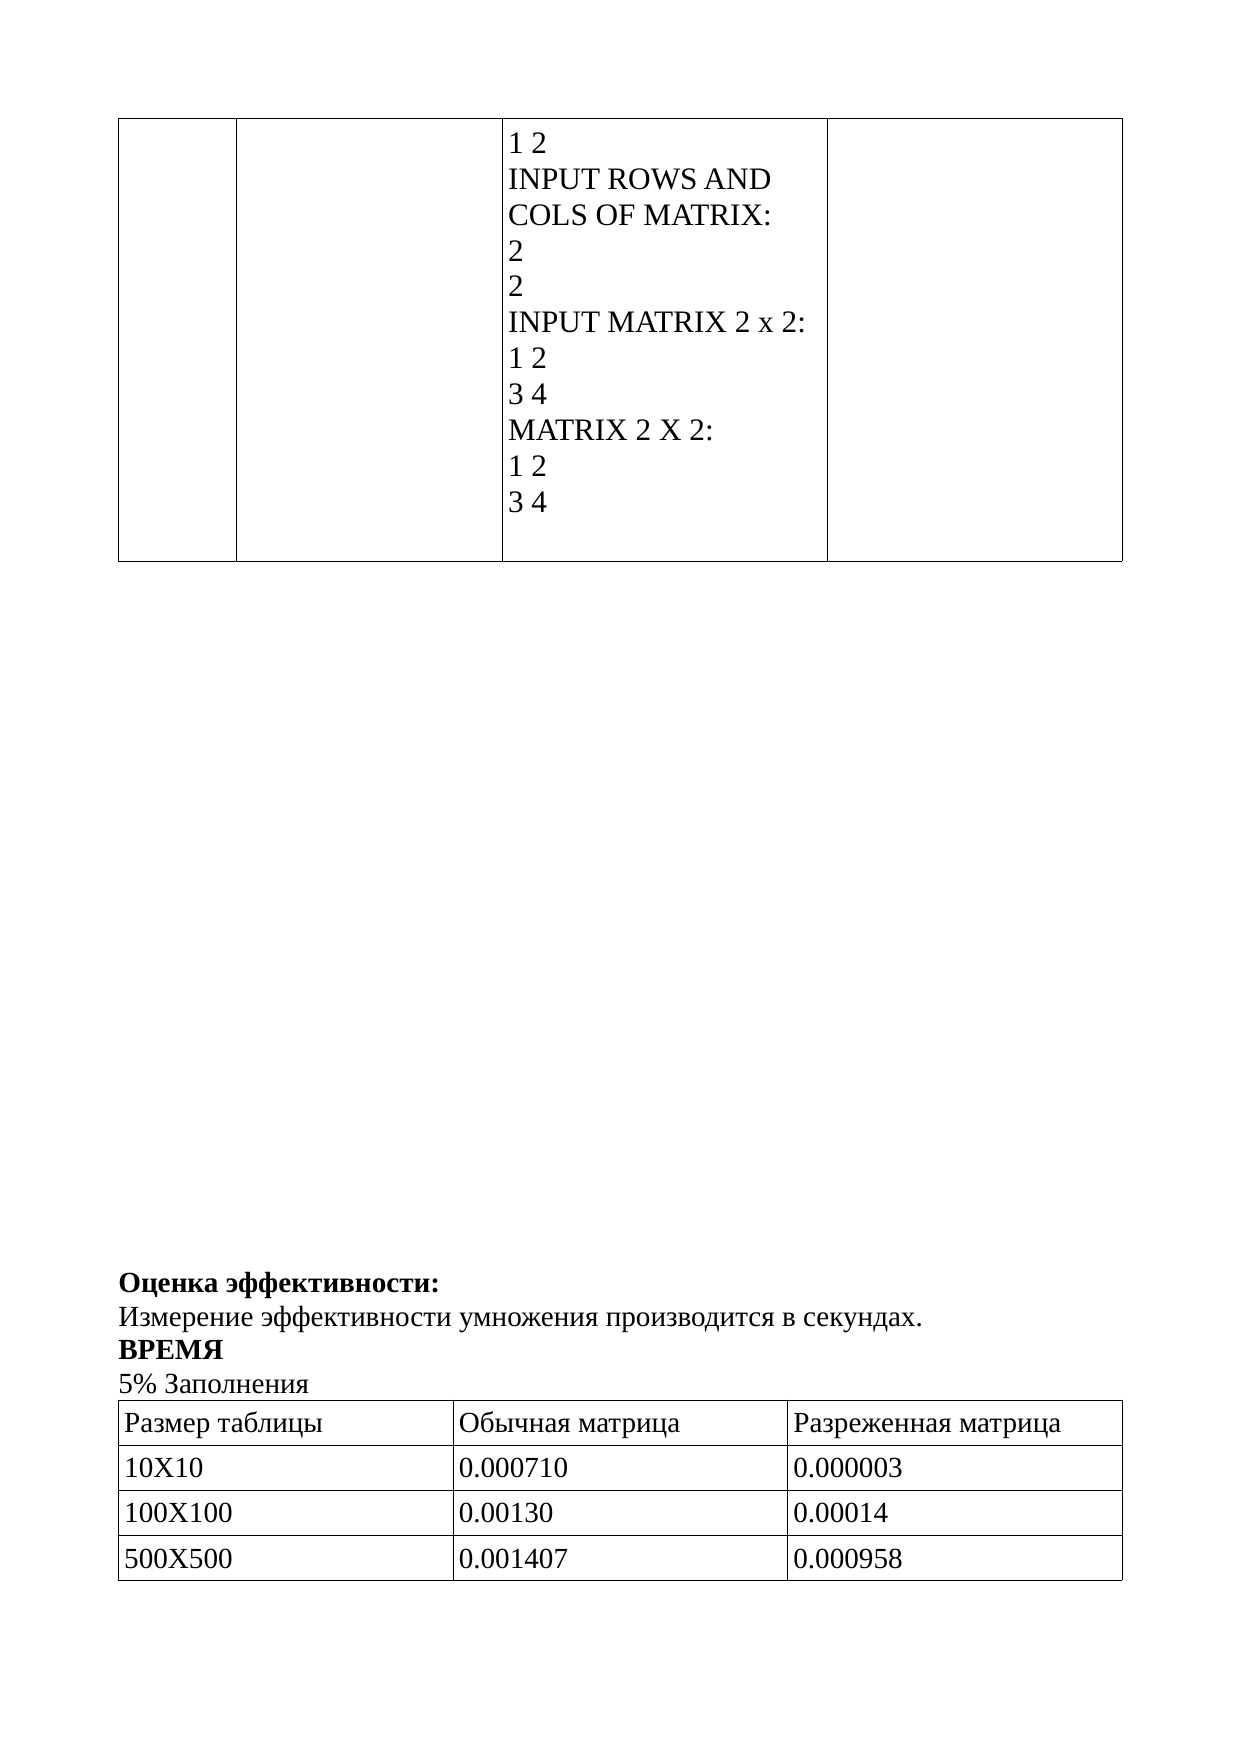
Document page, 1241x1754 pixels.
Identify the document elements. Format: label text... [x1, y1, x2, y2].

table_cell 10Х10 [119, 1446, 453, 1490]
table_cell 500Х500 [119, 1536, 453, 1580]
table_header Обычная матрица [454, 1401, 787, 1445]
table_header Размер таблицы [119, 1401, 453, 1445]
table_cell 1 2 INPUT ROWS AND COLS OF MATRIX: 2 2 INPUT MATRIX 2 x 2: 1 2 3 4 MATRIX 2 X 2: 1 2 3 4 [503, 119, 827, 561]
table_cell 0.001407 [454, 1536, 787, 1580]
text 5% Заполнения [118, 1366, 1122, 1399]
table_cell 0.00130 [454, 1491, 787, 1535]
table_header Разреженная матрица [788, 1401, 1122, 1445]
table_cell 0.000958 [788, 1536, 1122, 1580]
text Оценка эффективности: [118, 1265, 1122, 1299]
table_cell 0.000710 [454, 1446, 787, 1490]
text ВРЕМЯ [118, 1332, 1122, 1366]
text Измерение эффективности умножения производится в секундах. [118, 1299, 1122, 1332]
table_cell [119, 119, 236, 561]
table_cell 100Х100 [119, 1491, 453, 1535]
table_cell 0.00014 [788, 1491, 1122, 1535]
table_cell [237, 119, 502, 561]
table_cell [828, 119, 1122, 561]
table_cell 0.000003 [788, 1446, 1122, 1490]
